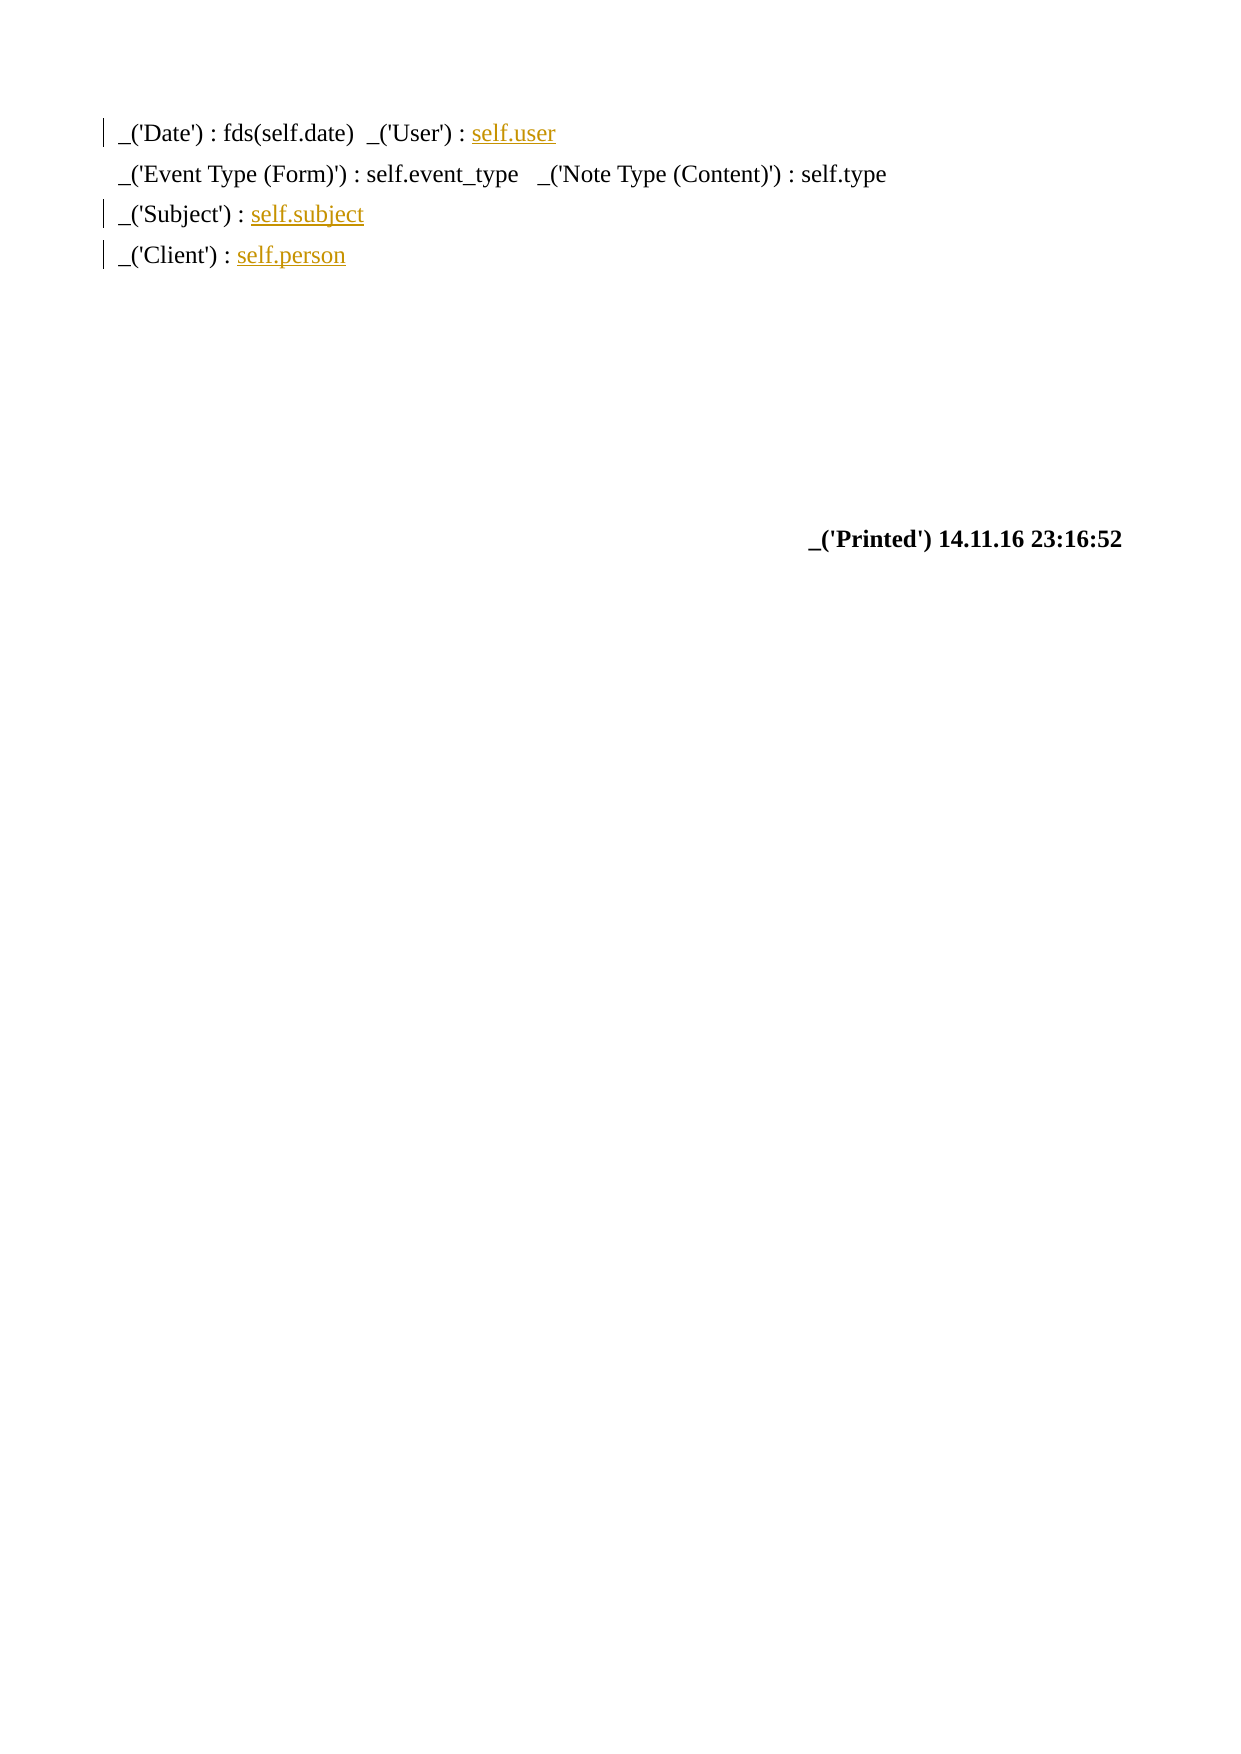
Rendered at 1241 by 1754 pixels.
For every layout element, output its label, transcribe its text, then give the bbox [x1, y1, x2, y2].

text _('Client') : self.person [118, 240, 1122, 269]
text _('Printed') 14.11.16 23:16:37 [118, 524, 1122, 553]
text _('Event Type (Form)') : self.event_type _('Note Type (Content)') : self.type [118, 159, 1122, 187]
text _('Subject') : self.subject [118, 199, 1122, 228]
text _('Date') : fds(self.date) _('User') : self.user [118, 118, 1122, 147]
